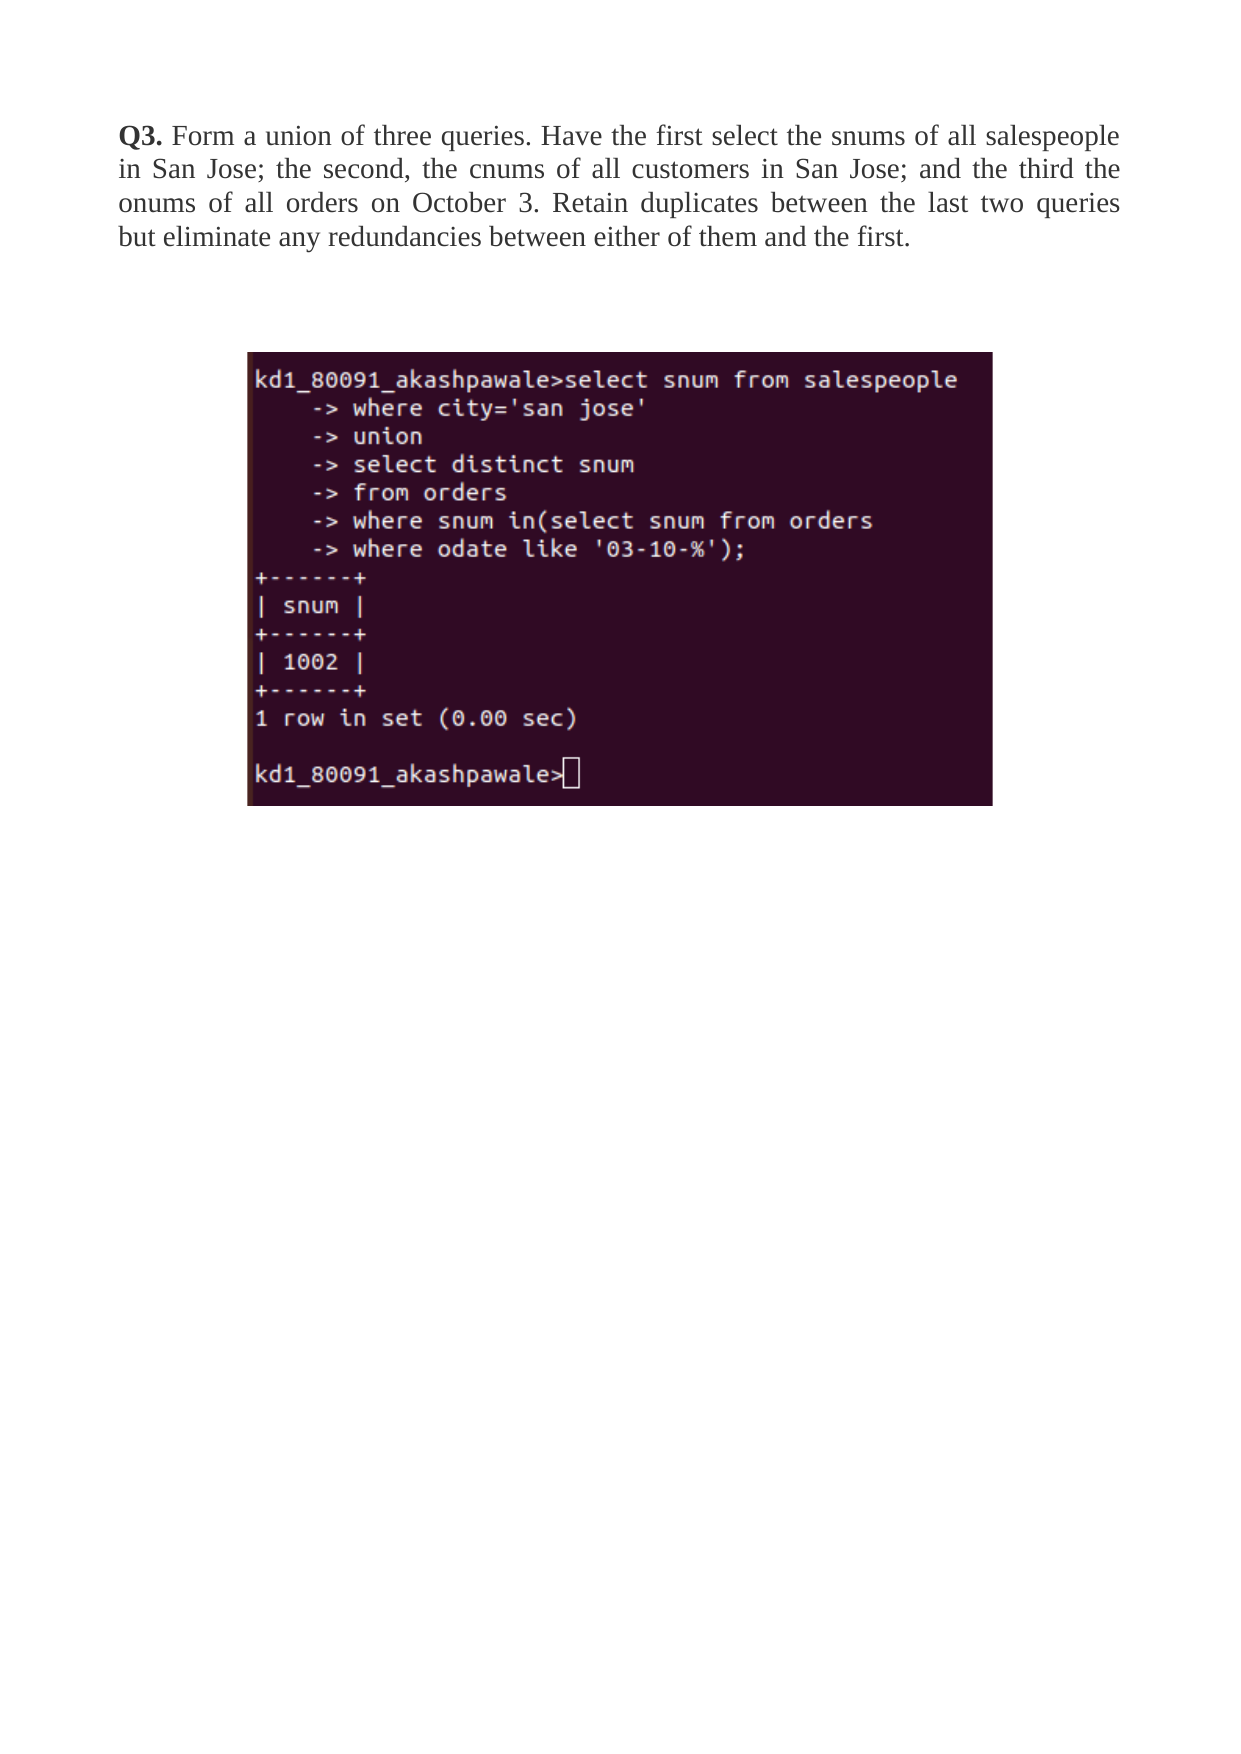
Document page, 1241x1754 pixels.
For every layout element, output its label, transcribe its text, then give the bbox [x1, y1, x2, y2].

picture [247, 352, 993, 806]
text Q3. Form a union of three queries. Have the first select the snums of all salespeople in San Jose; the second, the cnums of all customers in San Jose; and the third the onums of all orders on October 3. Retain duplicates between the last two queries but eliminate any redundancies between either of them and the first. [118, 118, 1122, 252]
